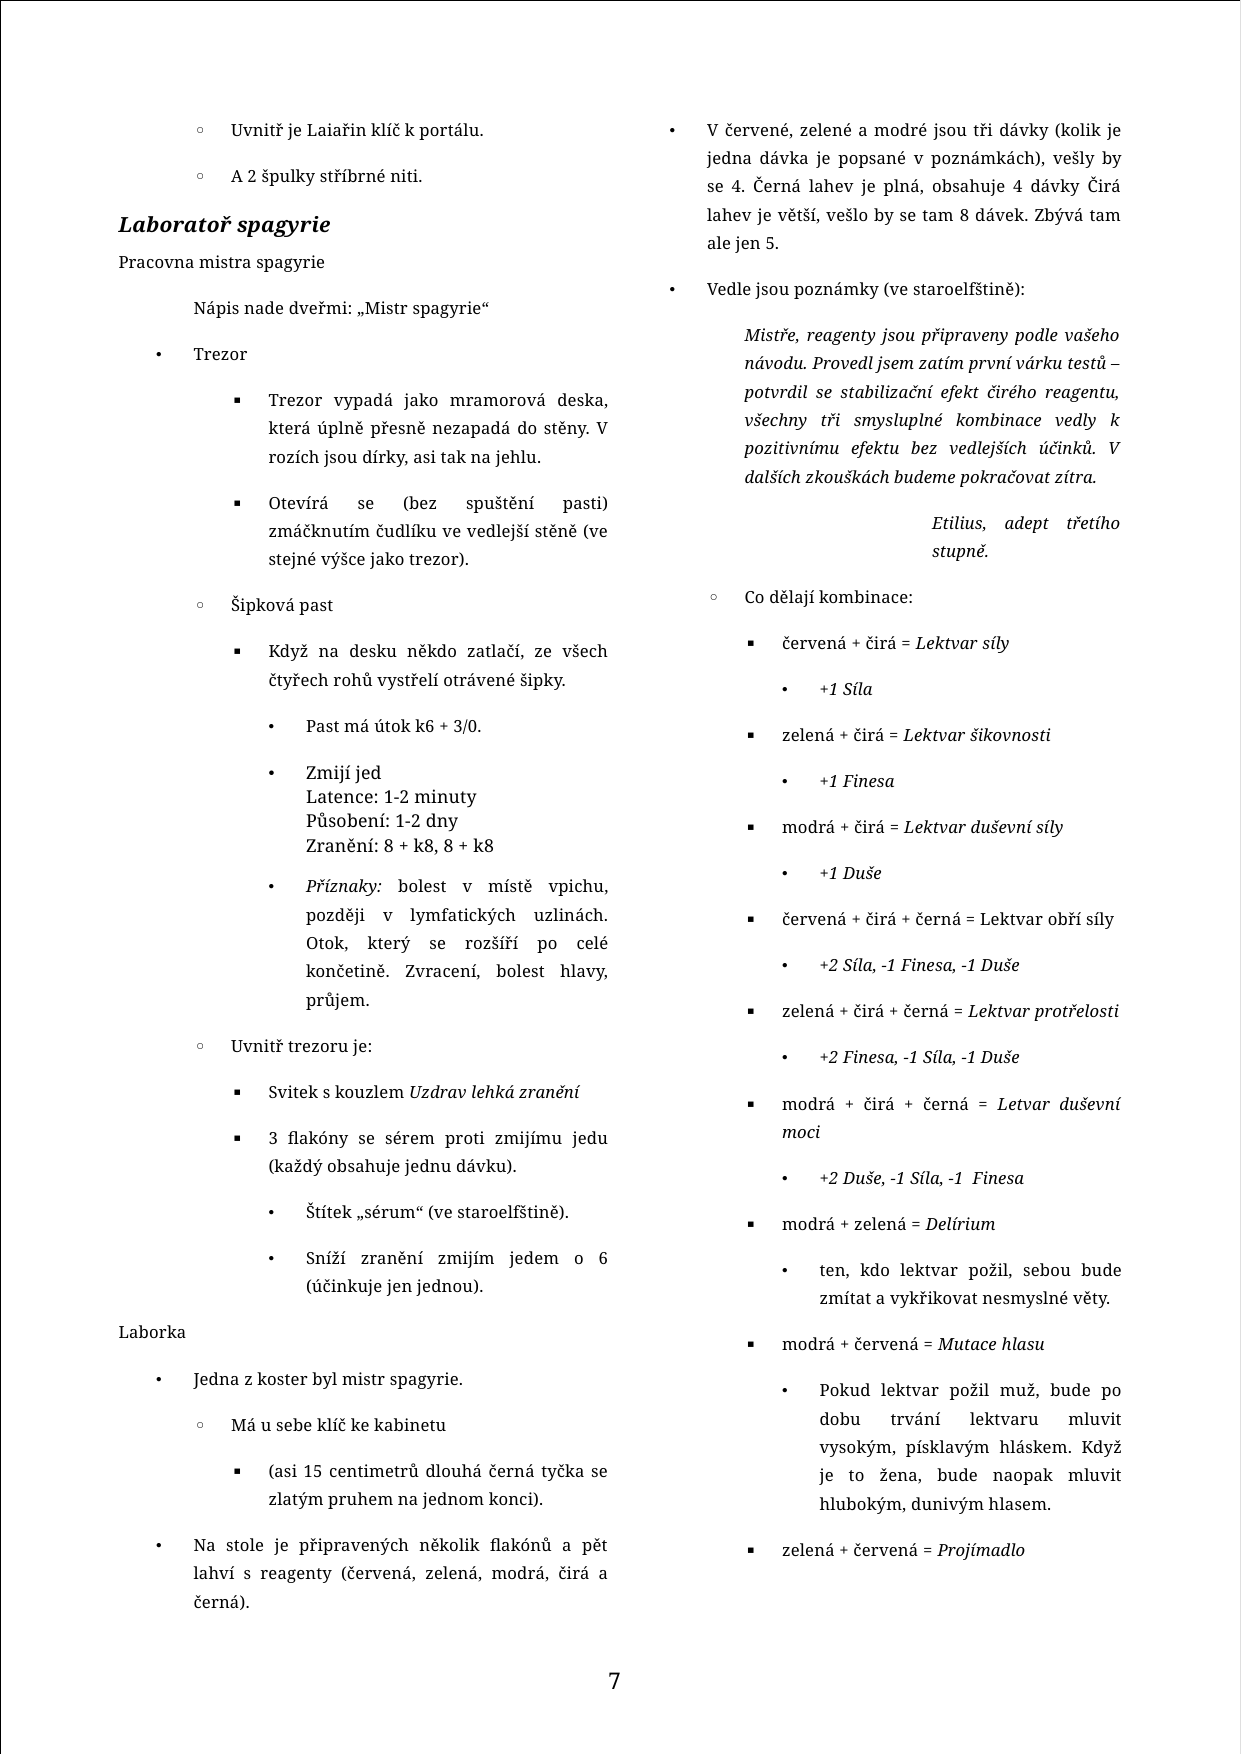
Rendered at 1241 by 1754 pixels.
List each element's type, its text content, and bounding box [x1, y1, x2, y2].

list zelená + čirá = Lektvar šikovnosti [744, 724, 1122, 747]
list Trezor [156, 343, 608, 365]
list Trezor vypadá jako mramorová deska, která úplně přesně nezapadá do stěny. V rozích jsou dírky, asi tak na jehlu. [231, 389, 608, 468]
list (asi 15 centimetrů dlouhá černá tyčka se zlatým pruhem na jednom konci). [231, 1459, 608, 1510]
list Má u sebe klíč ke kabinetu [193, 1413, 608, 1436]
list Zmijí jed Latence: 1-2 minuty Působení: 1-2 dny Zranění: 8 + k8, 8 + k8 [268, 761, 608, 857]
list červená + čirá + černá = Lektvar obří síly [744, 908, 1122, 931]
list Co dělají kombinace: [707, 586, 1122, 608]
list Když na desku někdo zatlačí, ze všech čtyřech rohů vystřelí otrávené šipky. [231, 640, 608, 691]
list Mistře, reagenty jsou připraveny podle vašeho návodu. Provedl jsem zatím první várku testů – potvrdil se stabilizační efekt čirého reagentu, všechny tři smysluplné kombinace vedly k pozitivnímu efektu bez vedlejších účinků. V dalších zkouškách budeme pokračovat zítra. [707, 324, 1122, 488]
list modrá + čirá = Lektvar duševní síly [744, 816, 1122, 839]
list 3 flakóny se sérem proti zmijímu jedu (každý obsahuje jednu dávku). [231, 1126, 608, 1177]
subtitle Laboratoř spagyrie [118, 210, 608, 239]
list zelená + čirá + černá = Lektvar protřelosti [744, 1000, 1122, 1023]
list +2 Síla, -1 Finesa, -1 Duše [782, 954, 1122, 977]
list Příznaky: bolest v místě vpichu, později v lymfatických uzlinách. Otok, který se rozšíří po celé končetině. Zvracení, bolest hlavy, průjem. [268, 875, 608, 1011]
list modrá + zelená = Delírium [744, 1213, 1122, 1235]
list +1 Finesa [782, 770, 1122, 793]
list Nápis nade dveřmi: „Mistr spagyrie“ [156, 297, 608, 319]
list +1 Duše [782, 862, 1122, 885]
list Šipková past [193, 594, 608, 617]
list modrá + čirá + černá = Letvar duševní moci [744, 1092, 1122, 1143]
list Otevírá se (bez spuštění pasti) zmáčknutím čudlíku ve vedlejší stěně (ve stejné výšce jako trezor). [231, 491, 608, 571]
list červená + čirá = Lektvar síly [744, 632, 1122, 654]
list Past má útok k6 + 3/0. [268, 714, 608, 737]
list modrá + červená = Mutace hlasu [744, 1333, 1122, 1356]
list Na stole je připravených několik flakónů a pět lahví s reagenty (červená, zelená, modrá, čirá a černá). [156, 1534, 608, 1613]
list A 2 špulky stříbrné niti. [193, 164, 608, 187]
list +1 Síla [782, 678, 1122, 701]
list +2 Finesa, -1 Síla, -1 Duše [782, 1046, 1122, 1069]
list Vedle jsou poznámky (ve staroelfštině): [669, 278, 1122, 300]
list Štítek „sérum“ (ve staroelfštině). [268, 1201, 608, 1223]
list ten, kdo lektvar požil, sebou bude zmítat a vykřikovat nesmyslné věty. [782, 1259, 1122, 1310]
list Jedna z koster byl mistr spagyrie. [156, 1367, 608, 1390]
list Etilius, adept třetího stupně. [894, 511, 1122, 562]
text Pracovna mistra spagyrie [118, 251, 608, 273]
list +2 Duše, -1 Síla, -1 Finesa [782, 1167, 1122, 1189]
list Pokud lektvar požil muž, bude po dobu trvání lektvaru mluvit vysokým, písklavým hláskem. Když je to žena, bude naopak mluvit hlubokým, dunivým hlasem. [782, 1379, 1122, 1515]
list Uvnitř trezoru je: [193, 1034, 608, 1057]
list zelená + červená = Projímadlo [744, 1538, 1122, 1561]
list Uvnitř je Laiařin klíč k portálu. [193, 118, 608, 141]
list V červené, zelené a modré jsou tři dávky (kolik je jedna dávka je popsané v poznámkách), vešly by se 4. Černá lahev je plná, obsahuje 4 dávky Čirá lahev je větší, vešlo by se tam 8 dávek. Zbývá tam ale jen 5. [669, 118, 1122, 254]
text Laborka [118, 1321, 608, 1344]
list Sníží zranění zmijím jedem o 6 (účinkuje jen jednou). [268, 1247, 608, 1298]
list Svitek s kouzlem Uzdrav lehká zranění [231, 1080, 608, 1103]
